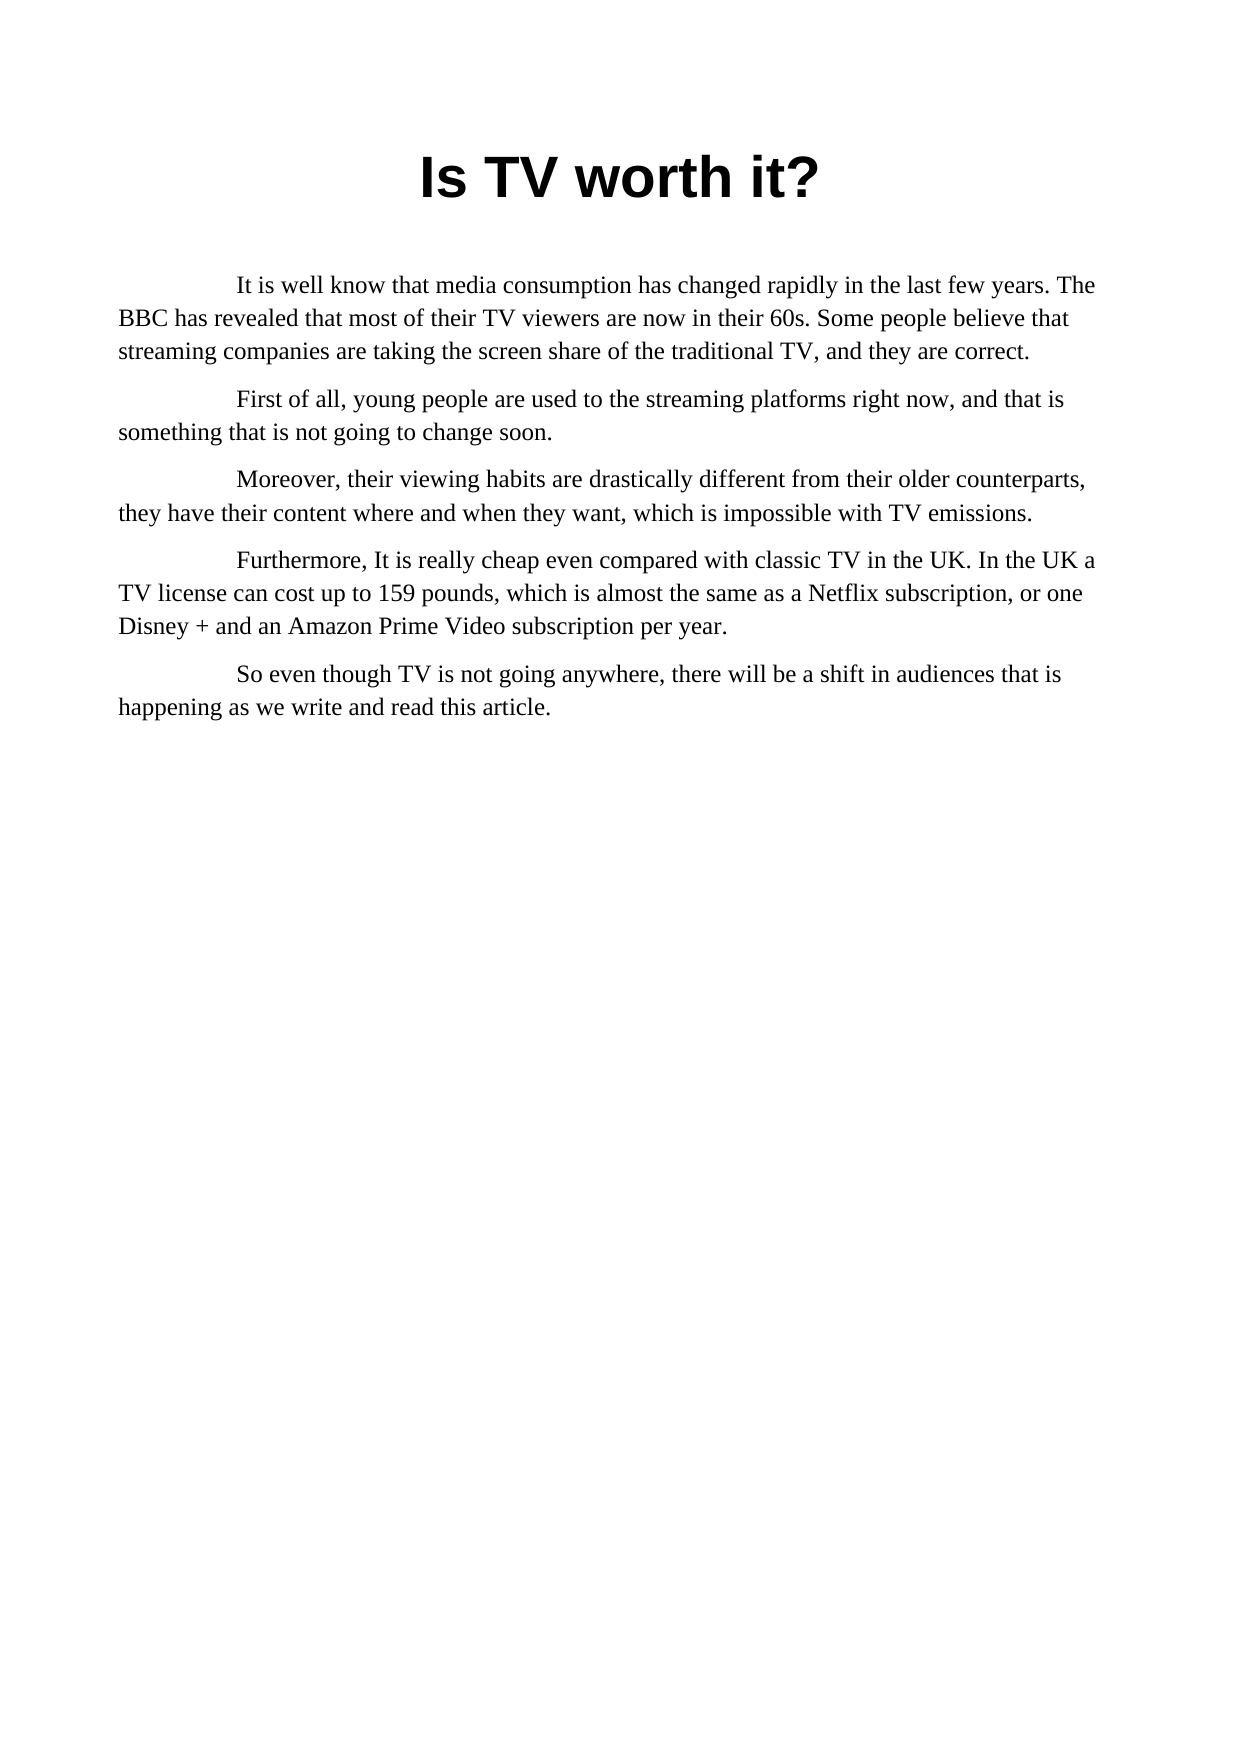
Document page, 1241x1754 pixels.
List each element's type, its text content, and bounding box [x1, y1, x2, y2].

text Moreover, their viewing habits are drastically different from their older counterparts, they have their content where and when they want, which is impossible with TV emissions. [118, 464, 1122, 526]
text First of all, young people are used to the streaming platforms right now, and that is something that is not going to change soon. [118, 384, 1122, 446]
text Furthermore, It is really cheap even compared with classic TV in the UK. In the UK a TV license can cost up to 159 pounds, which is almost the same as a Netflix subscription, or one Disney + and an Amazon Prime Video subscription per year. [118, 545, 1122, 640]
text It is well know that media consumption has changed rapidly in the last few years. The BBC has revealed that most of their TV viewers are now in their 60s. Some people believe that streaming companies are taking the screen share of the traditional TV, and they are correct. [118, 270, 1122, 365]
title Is TV worth it? [118, 143, 1122, 210]
text So even though TV is not going anywhere, there will be a shift in audiences that is happening as we write and read this article. [118, 659, 1122, 721]
